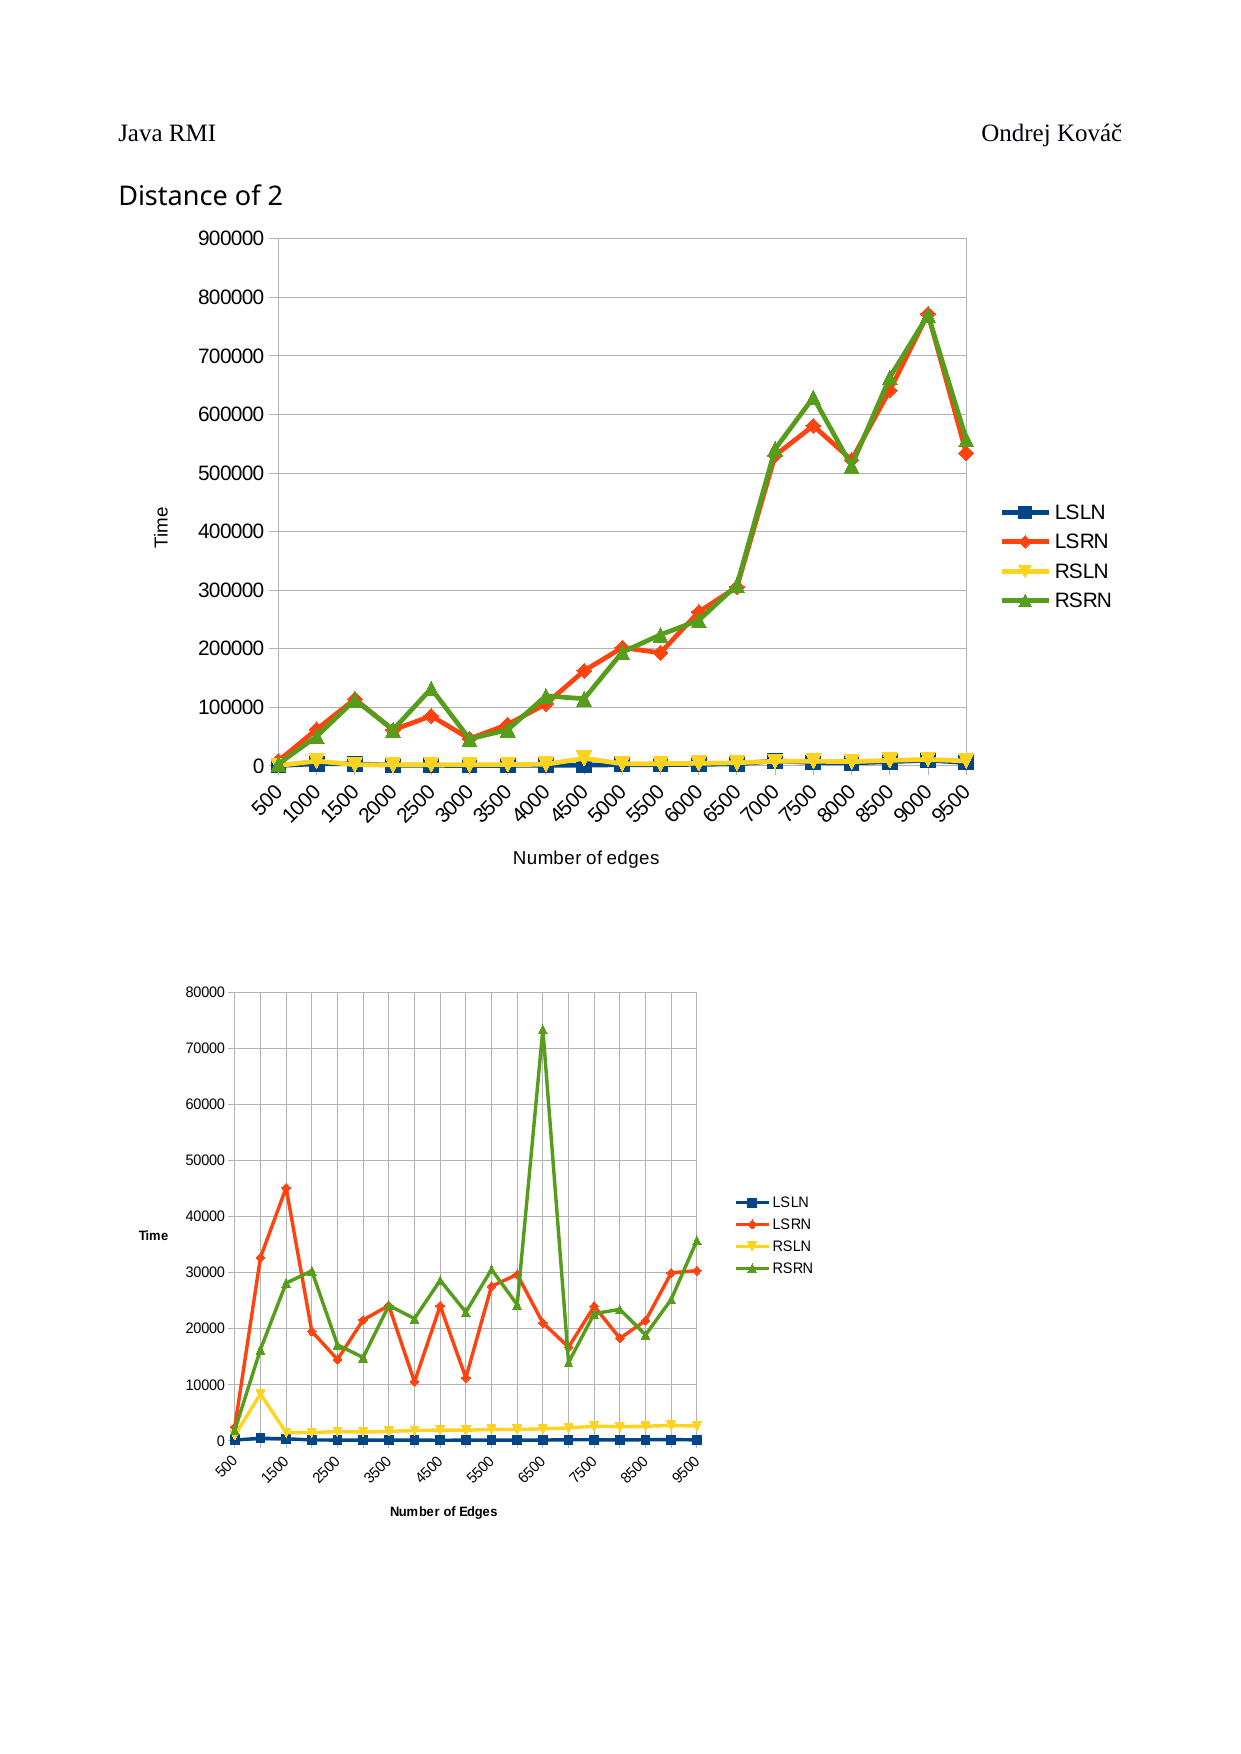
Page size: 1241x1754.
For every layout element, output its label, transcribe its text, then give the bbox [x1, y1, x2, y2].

text Distance of 2 [118, 176, 1122, 213]
